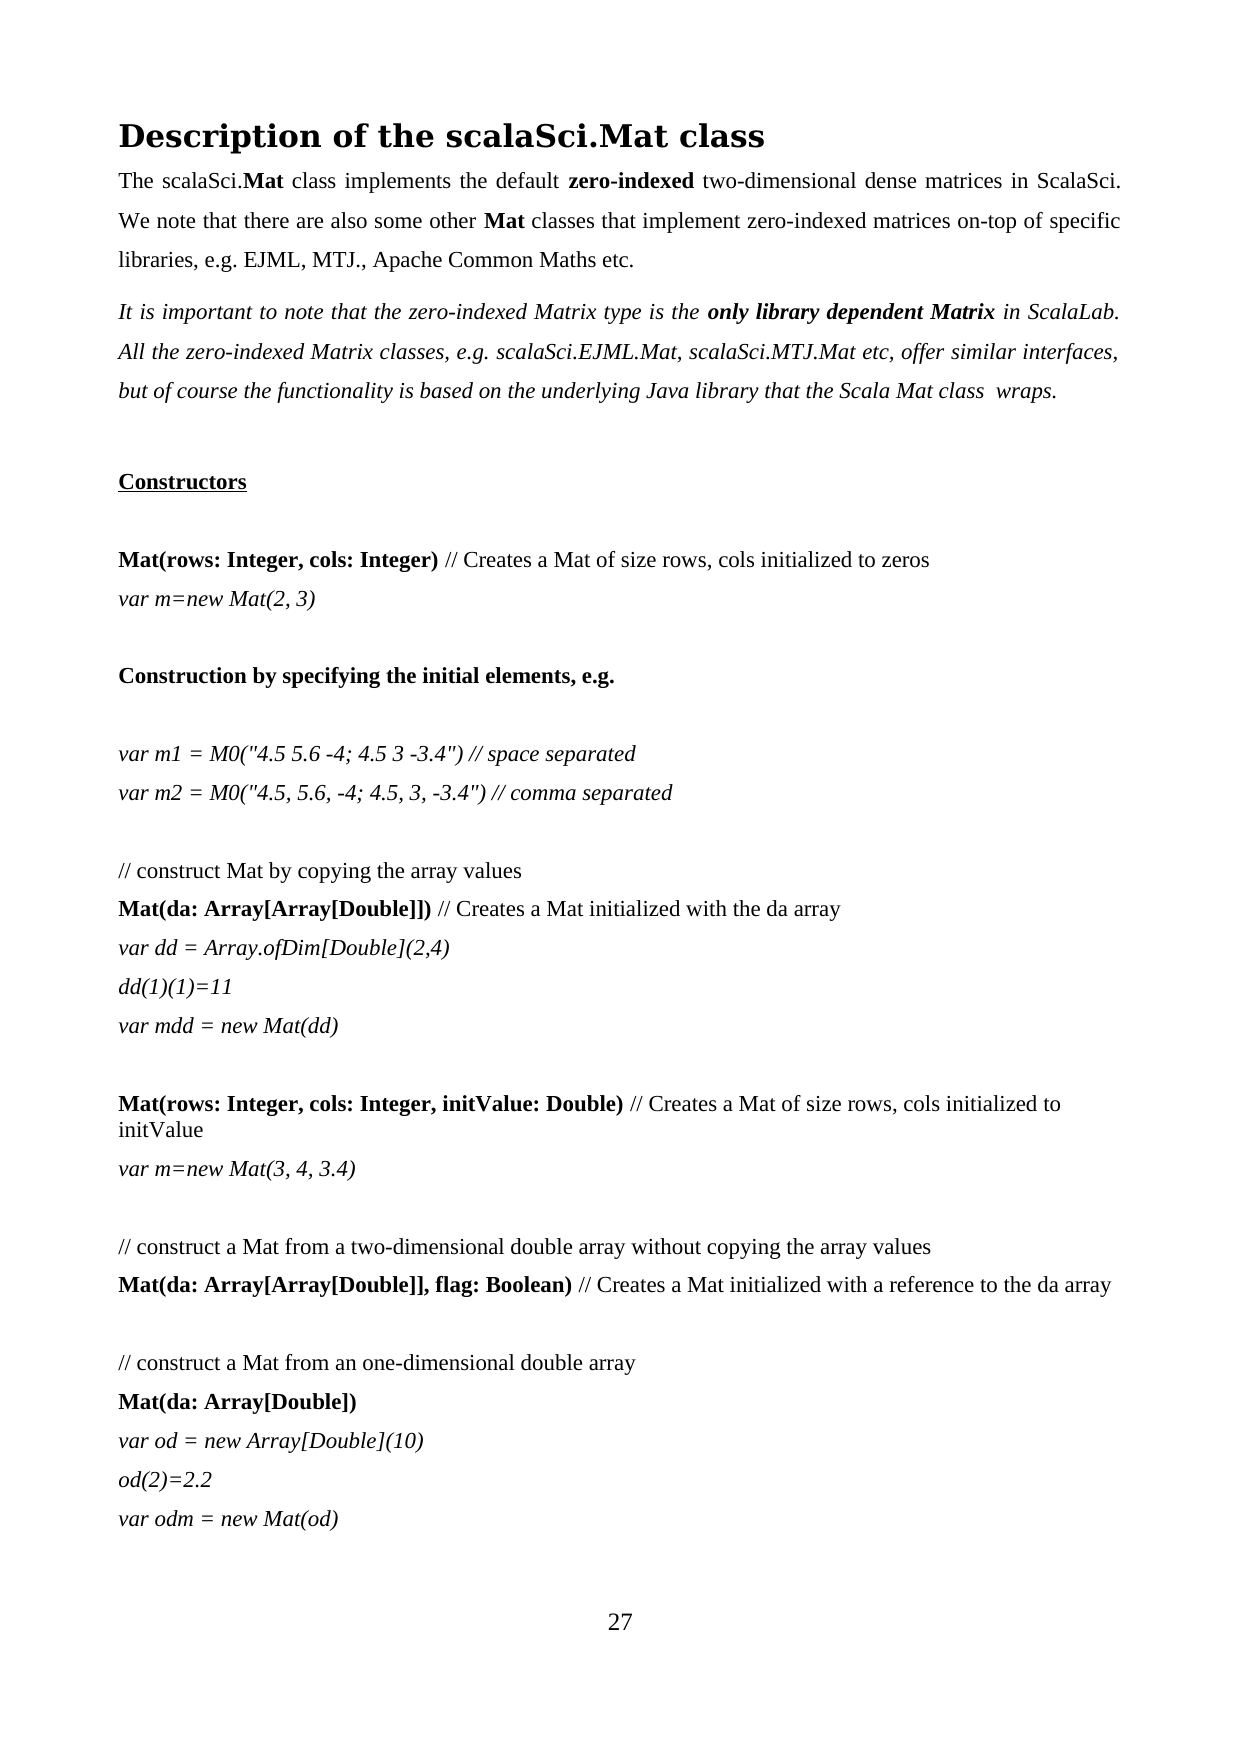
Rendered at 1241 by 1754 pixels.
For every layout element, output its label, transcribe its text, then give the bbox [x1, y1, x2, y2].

text var dd = Array.ofDim[Double](2,4) [118, 934, 1122, 961]
text dd(1)(1)=11 [118, 973, 1122, 999]
subtitle Description of the scalaSci.Mat class [118, 118, 1122, 155]
text od(2)=2.2 [118, 1466, 1122, 1492]
text var m2 = M0("4.5, 5.6, -4; 4.5, 3, -3.4") // comma separated [118, 779, 1122, 805]
text Constructors [118, 468, 1122, 494]
text // construct a Mat from an one-dimensional double array [118, 1349, 1122, 1376]
text Mat(da: Array[Double]) [118, 1388, 1122, 1414]
text var odm = new Mat(od) [118, 1505, 1122, 1531]
text Mat(da: Array[Array[Double]]) // Creates a Mat initialized with the da array [118, 896, 1122, 922]
text Mat(da: Array[Array[Double]], flag: Boolean) // Creates a Mat initialized with a reference to the da array [118, 1272, 1122, 1298]
text // construct Mat by copying the array values [118, 857, 1122, 883]
text Construction by specifying the initial elements, e.g. [118, 662, 1122, 689]
text Mat(rows: Integer, cols: Integer, initValue: Double) // Creates a Mat of size rows, cols initialized to initValue [118, 1090, 1122, 1142]
text // construct a Mat from a two-dimensional double array without copying the array values [118, 1233, 1122, 1259]
text var m1 = M0("4.5 5.6 -4; 4.5 3 -3.4") // space separated [118, 740, 1122, 766]
text var m=new Mat(3, 4, 3.4) [118, 1155, 1122, 1181]
text Mat(rows: Integer, cols: Integer) // Creates a Mat of size rows, cols initialized to zeros [118, 546, 1122, 572]
text The scalaSci.Mat class implements the default zero-indexed two-dimensional dense matrices in ScalaSci. We note that there are also some other Mat classes that implement zero-indexed matrices on-top of specific libraries, e.g. EJML, MTJ., Apache Common Maths etc. [118, 167, 1122, 273]
text var m=new Mat(2, 3) [118, 585, 1122, 611]
text var od = new Array[Double](10) [118, 1427, 1122, 1453]
text var mdd = new Mat(dd) [118, 1012, 1122, 1038]
text It is important to note that the zero-indexed Matrix type is the only library dependent Matrix in ScalaLab. All the zero-indexed Matrix classes, e.g. scalaSci.EJML.Mat, scalaSci.MTJ.Mat etc, offer similar interfaces, but of course the functionality is based on the underlying Java library that the Scala Mat class wraps. [118, 298, 1122, 404]
